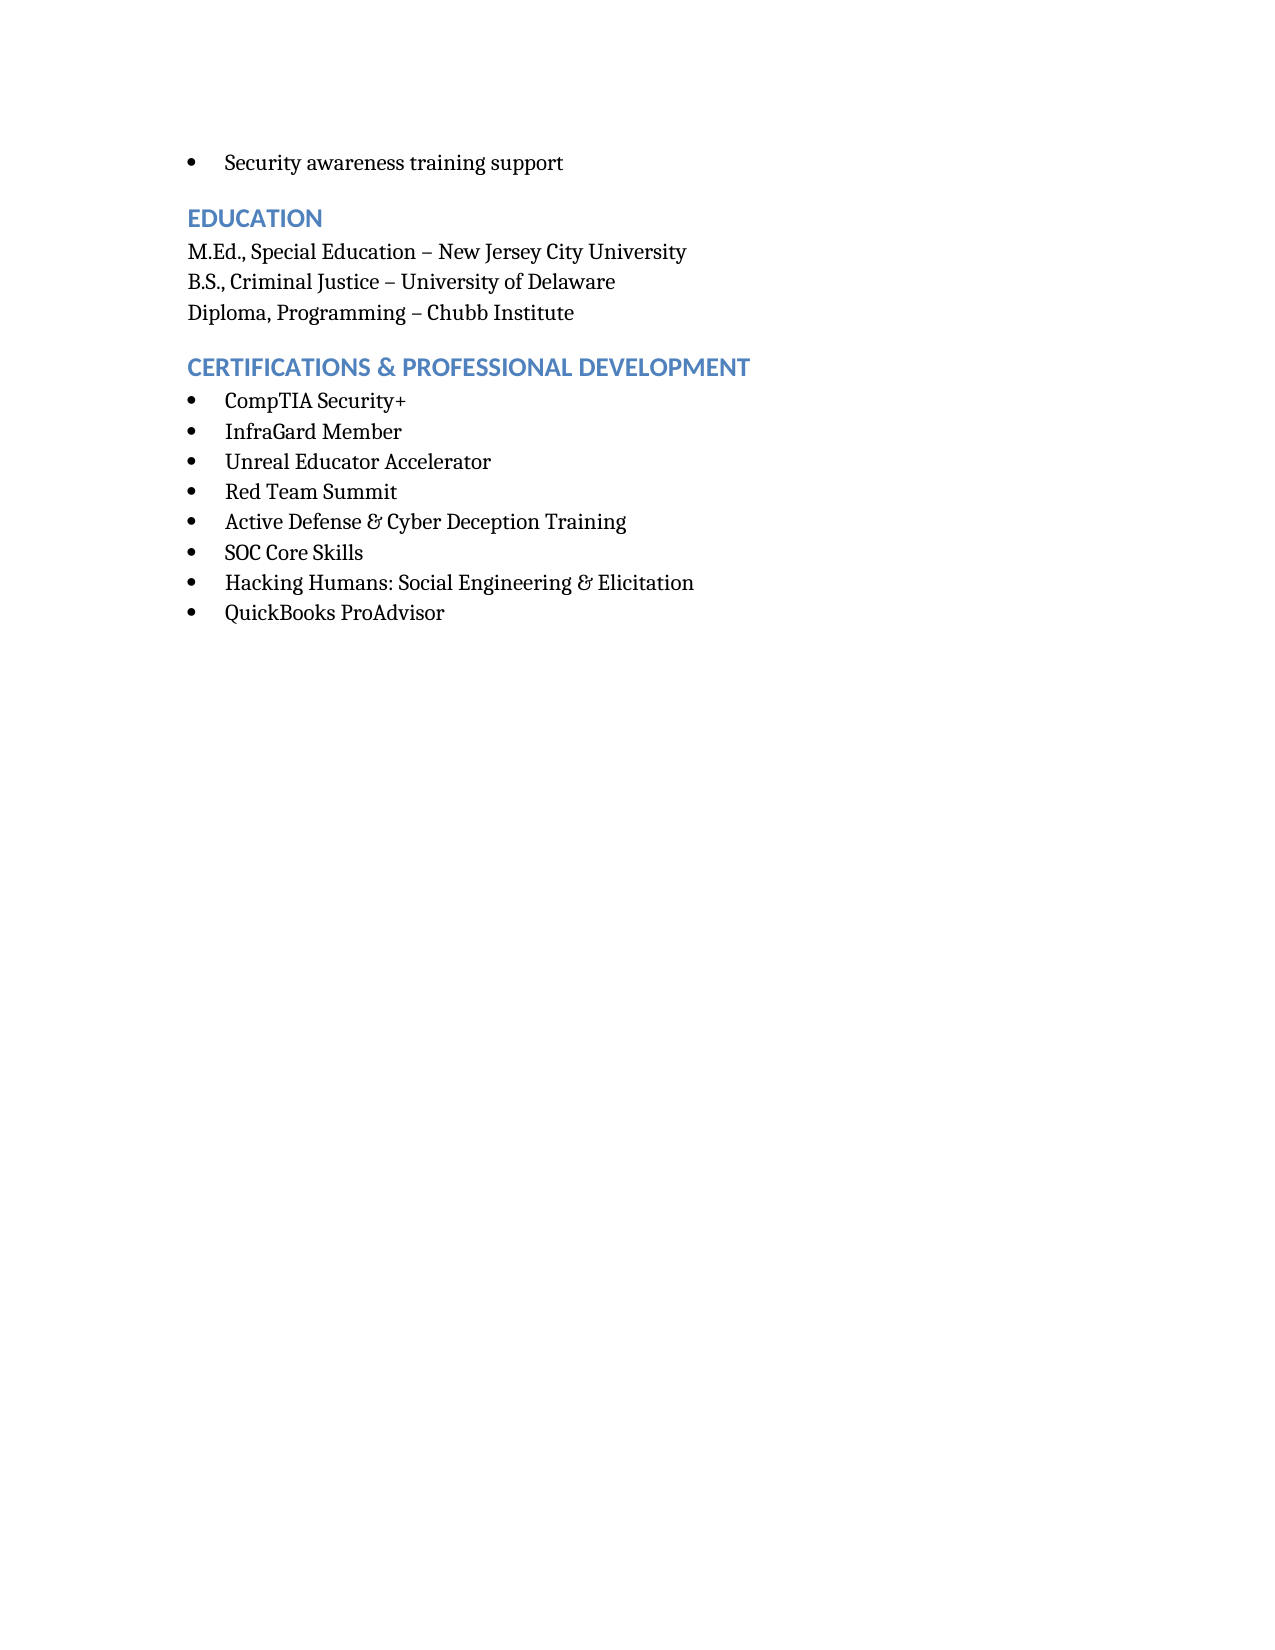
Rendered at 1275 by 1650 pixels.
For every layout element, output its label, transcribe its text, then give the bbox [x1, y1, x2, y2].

list CompTIA Security+ [187, 388, 1087, 415]
text M.Ed., Special Education – New Jersey City University [187, 239, 1087, 265]
list InfraGard Member [187, 418, 1087, 445]
list Active Defense & Cyber Deception Training [187, 509, 1087, 536]
list Hacking Humans: Social Engineering & Elicitation [187, 569, 1087, 596]
text B.S., Criminal Justice – University of Delaware [187, 269, 1087, 296]
subtitle EDUCATION [187, 201, 1087, 234]
list Red Team Summit [187, 479, 1087, 505]
list SOC Core Skills [187, 539, 1087, 566]
list QuickBooks ProAdvisor [187, 600, 1087, 626]
subtitle CERTIFICATIONS & PROFESSIONAL DEVELOPMENT [187, 350, 1087, 383]
list Security awareness training support [187, 150, 1087, 176]
list Unreal Educator Accelerator [187, 449, 1087, 475]
text Diploma, Programming – Chubb Institute [187, 299, 1087, 326]
